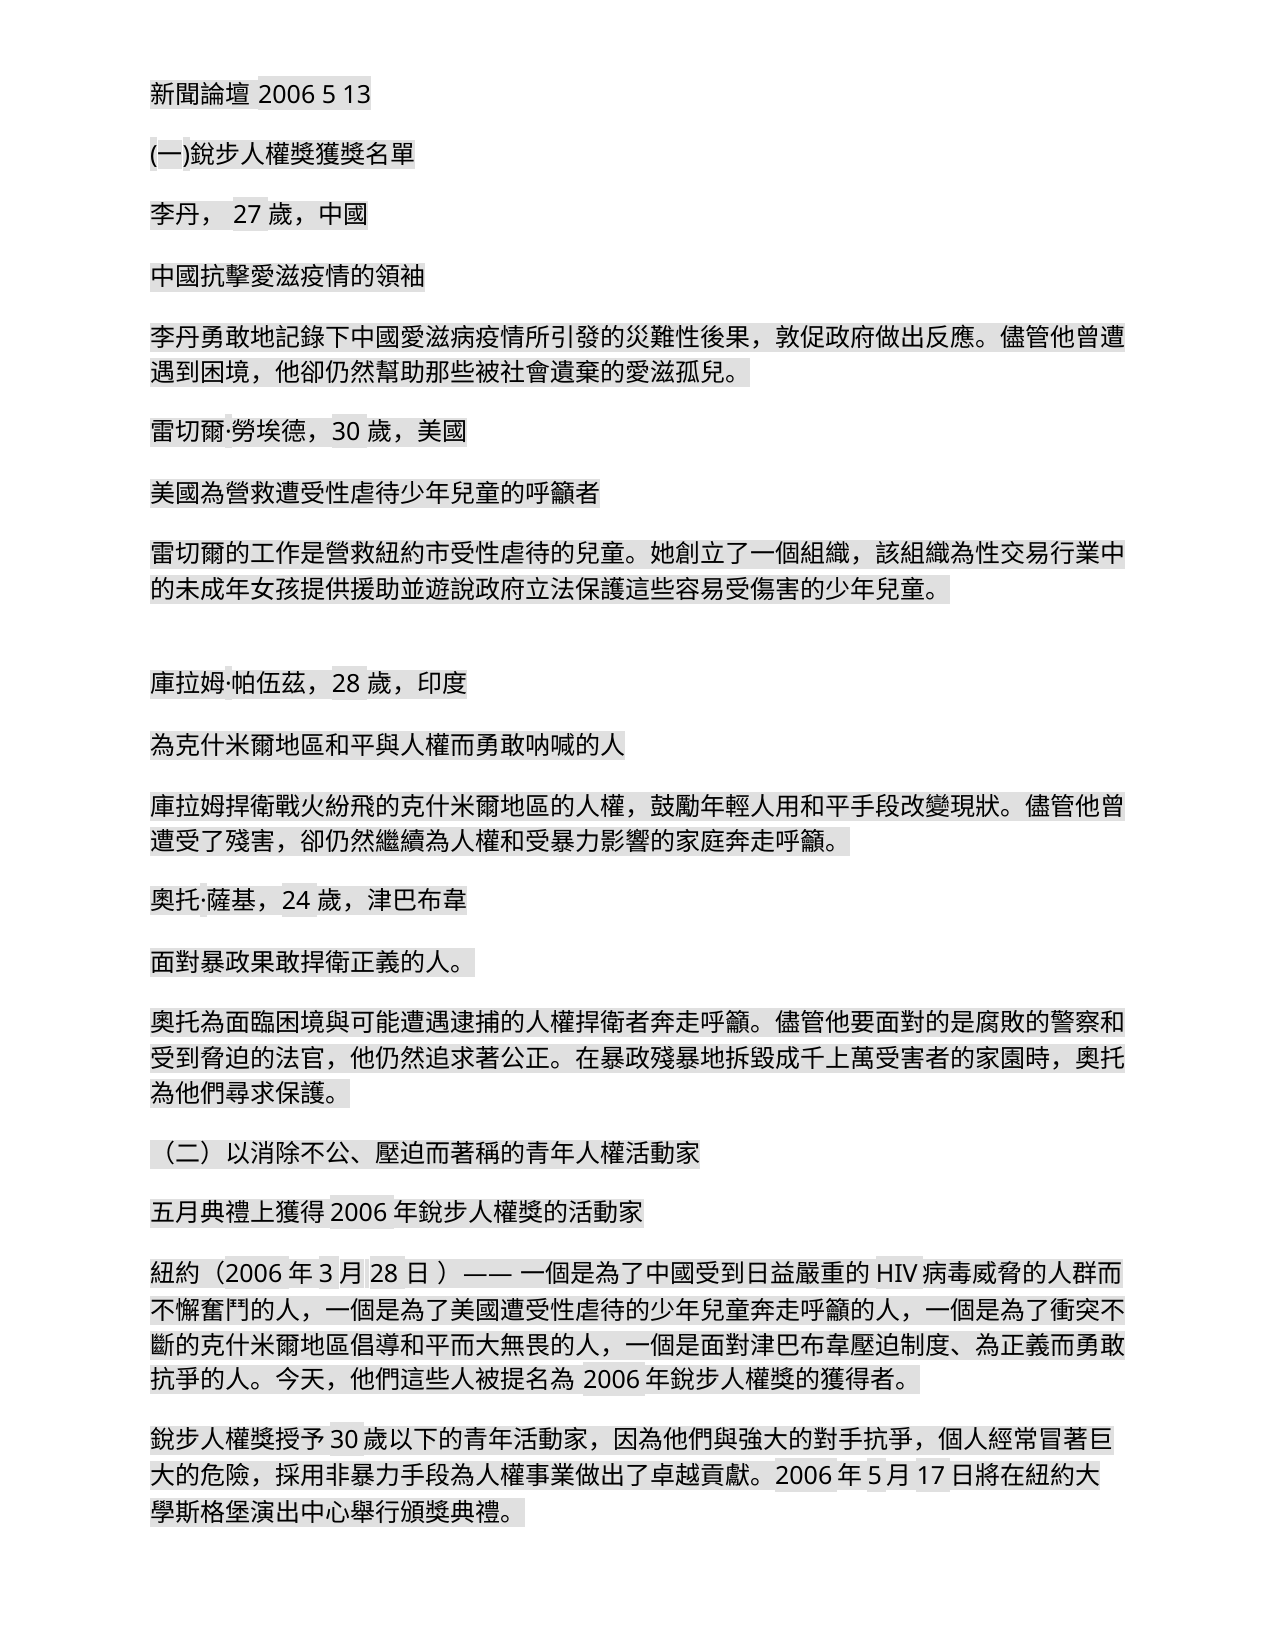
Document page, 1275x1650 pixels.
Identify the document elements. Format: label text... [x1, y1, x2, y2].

text 美國為營救遭受性虐待少年兒童的呼籲者 [150, 473, 1125, 508]
text 庫拉姆·帕伍茲，28 歲，印度 [150, 629, 1125, 700]
text 五月典禮上獲得2006 年銳步人權獎的活動家 [150, 1194, 1125, 1229]
text 面對暴政果敢捍衛正義的人。 [150, 942, 1125, 977]
text 為克什米爾地區和平與人權而勇敢呐喊的人 [150, 725, 1125, 760]
text 奧托為面臨困境與可能遭遇逮捕的人權捍衛者奔走呼籲。儘管他要面對的是腐敗的警察和受到脅迫的法官，他仍然追求著公正。在暴政殘暴地拆毀成千上萬受害者的家園時，奧托為他們尋求保護。 [150, 1002, 1125, 1108]
text 雷切爾的工作是營救紐約市受性虐待的兒童。她創立了一個組織，該組織為性交易行業中的未成年女孩提供援助並遊說政府立法保護這些容易受傷害的少年兒童。 [150, 533, 1125, 604]
text 庫拉姆捍衛戰火紛飛的克什米爾地區的人權，鼓勵年輕人用和平手段改變現狀。儘管他曾遭受了殘害，卻仍然繼續為人權和受暴力影響的家庭奔走呼籲。 [150, 785, 1125, 856]
text （二）以消除不公、壓迫而著稱的青年人權活動家 [150, 1133, 1125, 1169]
text 新聞論壇 2006 5 13 [150, 75, 1125, 110]
text 銳步人權獎授予30歲以下的青年活動家，因為他們與強大的對手抗爭，個人經常冒著巨大的危險，採用非暴力手段為人權事業做出了卓越貢獻。2006年5月17日將在紐約大學斯格堡演出中心舉行頒獎典禮。 [150, 1421, 1125, 1527]
text 中國抗擊愛滋疫情的領袖 [150, 256, 1125, 292]
text 李丹， 27 歲，中國 [150, 196, 1125, 231]
text 奧托·薩基，24 歲，津巴布韋 [150, 881, 1125, 917]
text 雷切爾·勞埃德，30 歲，美國 [150, 412, 1125, 448]
text (一)銳步人權獎獲獎名單 [150, 135, 1125, 171]
text 李丹勇敢地記錄下中國愛滋病疫情所引發的災難性後果，敦促政府做出反應。儘管他曾遭遇到困境，他卻仍然幫助那些被社會遺棄的愛滋孤兒。 [150, 317, 1125, 387]
text 紐約（2006 年3 月28 日 ）—— 一個是為了中國受到日益嚴重的HIV病毒威脅的人群而不懈奮鬥的人，一個是為了美國遭受性虐待的少年兒童奔走呼籲的人，一個是為了衝突不斷的克什米爾地區倡導和平而大無畏的人，一個是面對津巴布韋壓迫制度、為正義而勇敢抗爭的人。今天，他們這些人被提名為 2006年銳步人權獎的獲得者。 [150, 1254, 1125, 1396]
